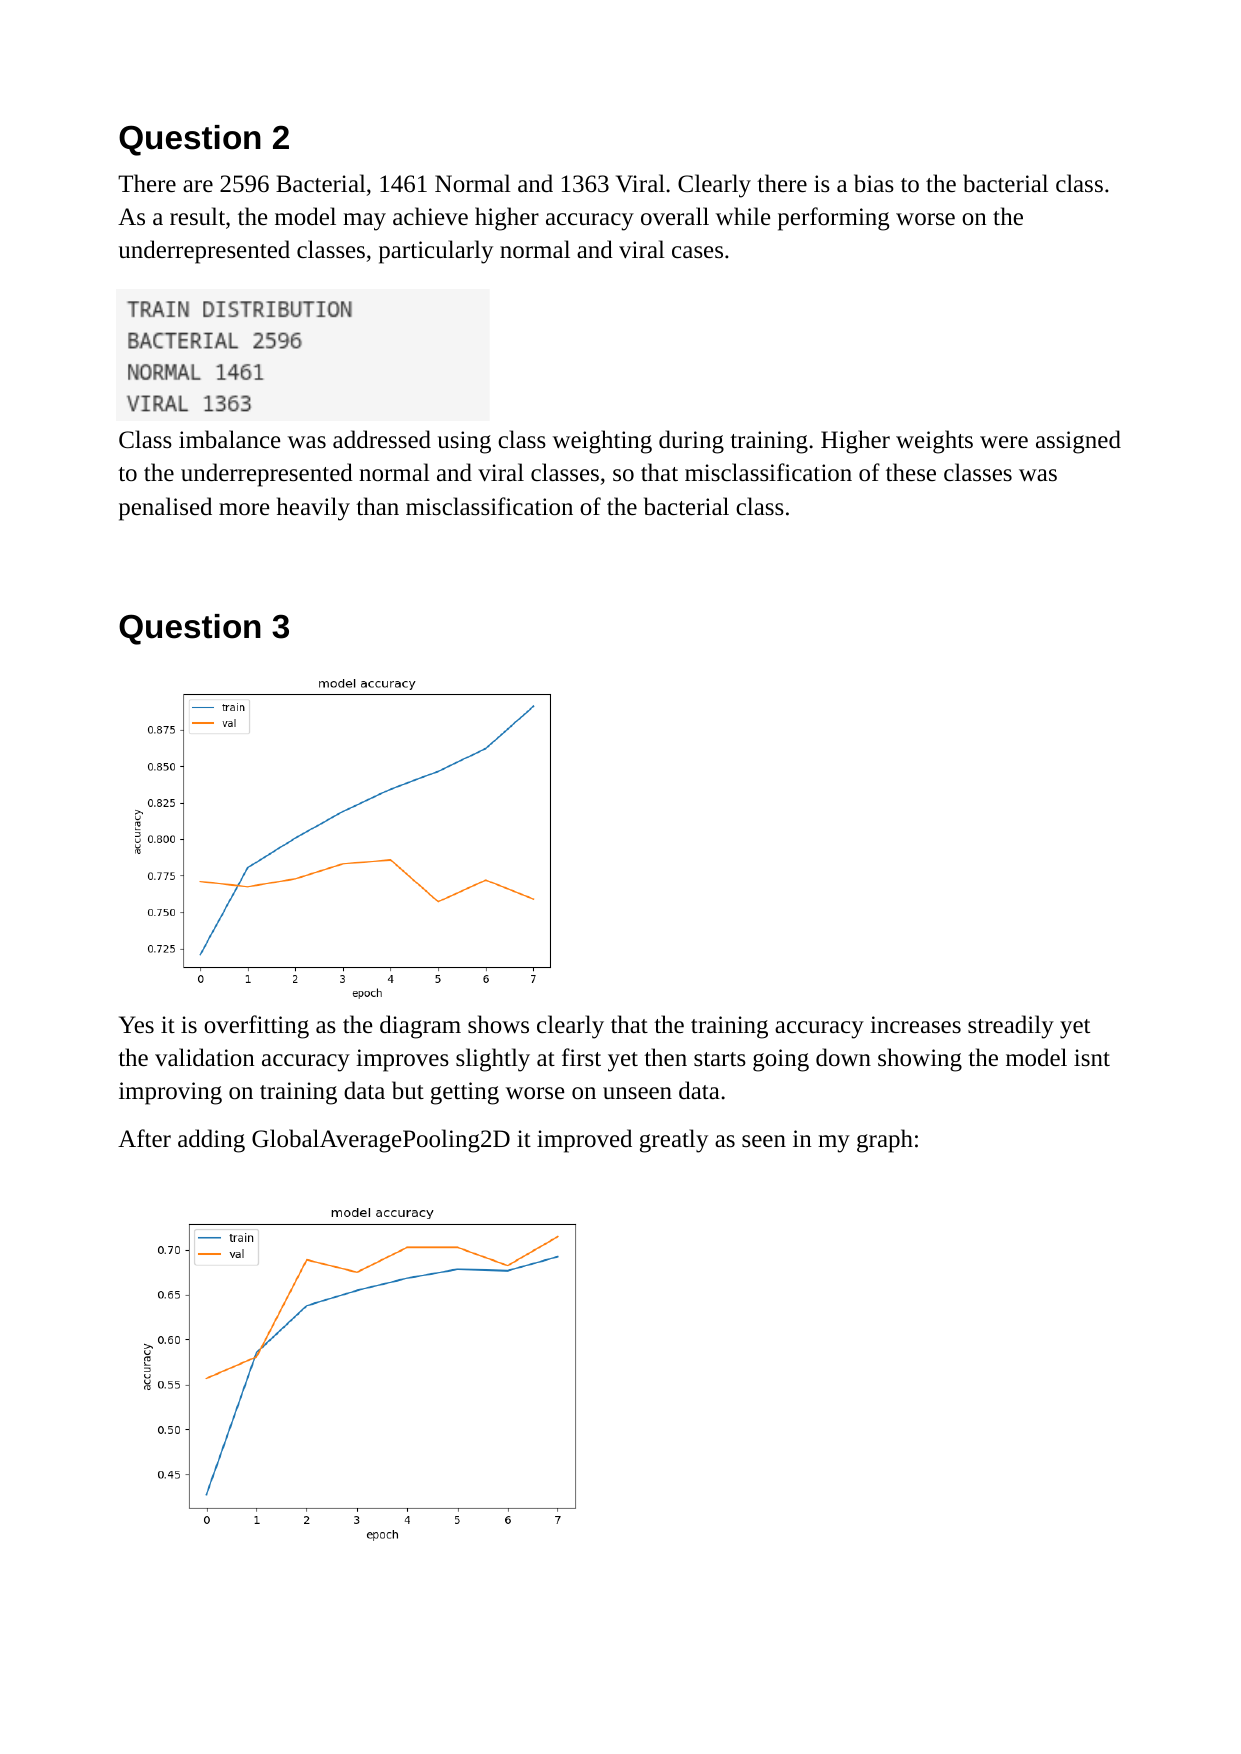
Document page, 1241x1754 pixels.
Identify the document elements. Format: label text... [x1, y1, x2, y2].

text Class imbalance was addressed using class weighting during training. Higher weights were assigned to the underrepresented normal and viral classes, so that misclassification of these classes was penalised more heavily than misclassification of the bacterial class. [118, 426, 1122, 520]
text Yes it is overfitting as the diagram shows clearly that the training accuracy increases streadily yet the validation accuracy improves slightly at first yet then starts going down showing the model isnt improving on training data but getting worse on unseen data. [118, 658, 1122, 1105]
picture [116, 289, 490, 421]
picture [124, 652, 597, 1006]
subtitle Question 3 [118, 608, 1122, 646]
text There are 2596 Bacterial, 1461 Normal and 1363 Viral. Clearly there is a bias to the bacterial class. As a result, the model may achieve higher accuracy overall while performing worse on the underrepresented classes, particularly normal and viral cases. [118, 169, 1122, 264]
picture [127, 1179, 625, 1548]
text After adding GlobalAveragePooling2D it improved greatly as seen in my graph: [118, 1124, 1122, 1153]
subtitle Question 2 [118, 118, 1122, 157]
